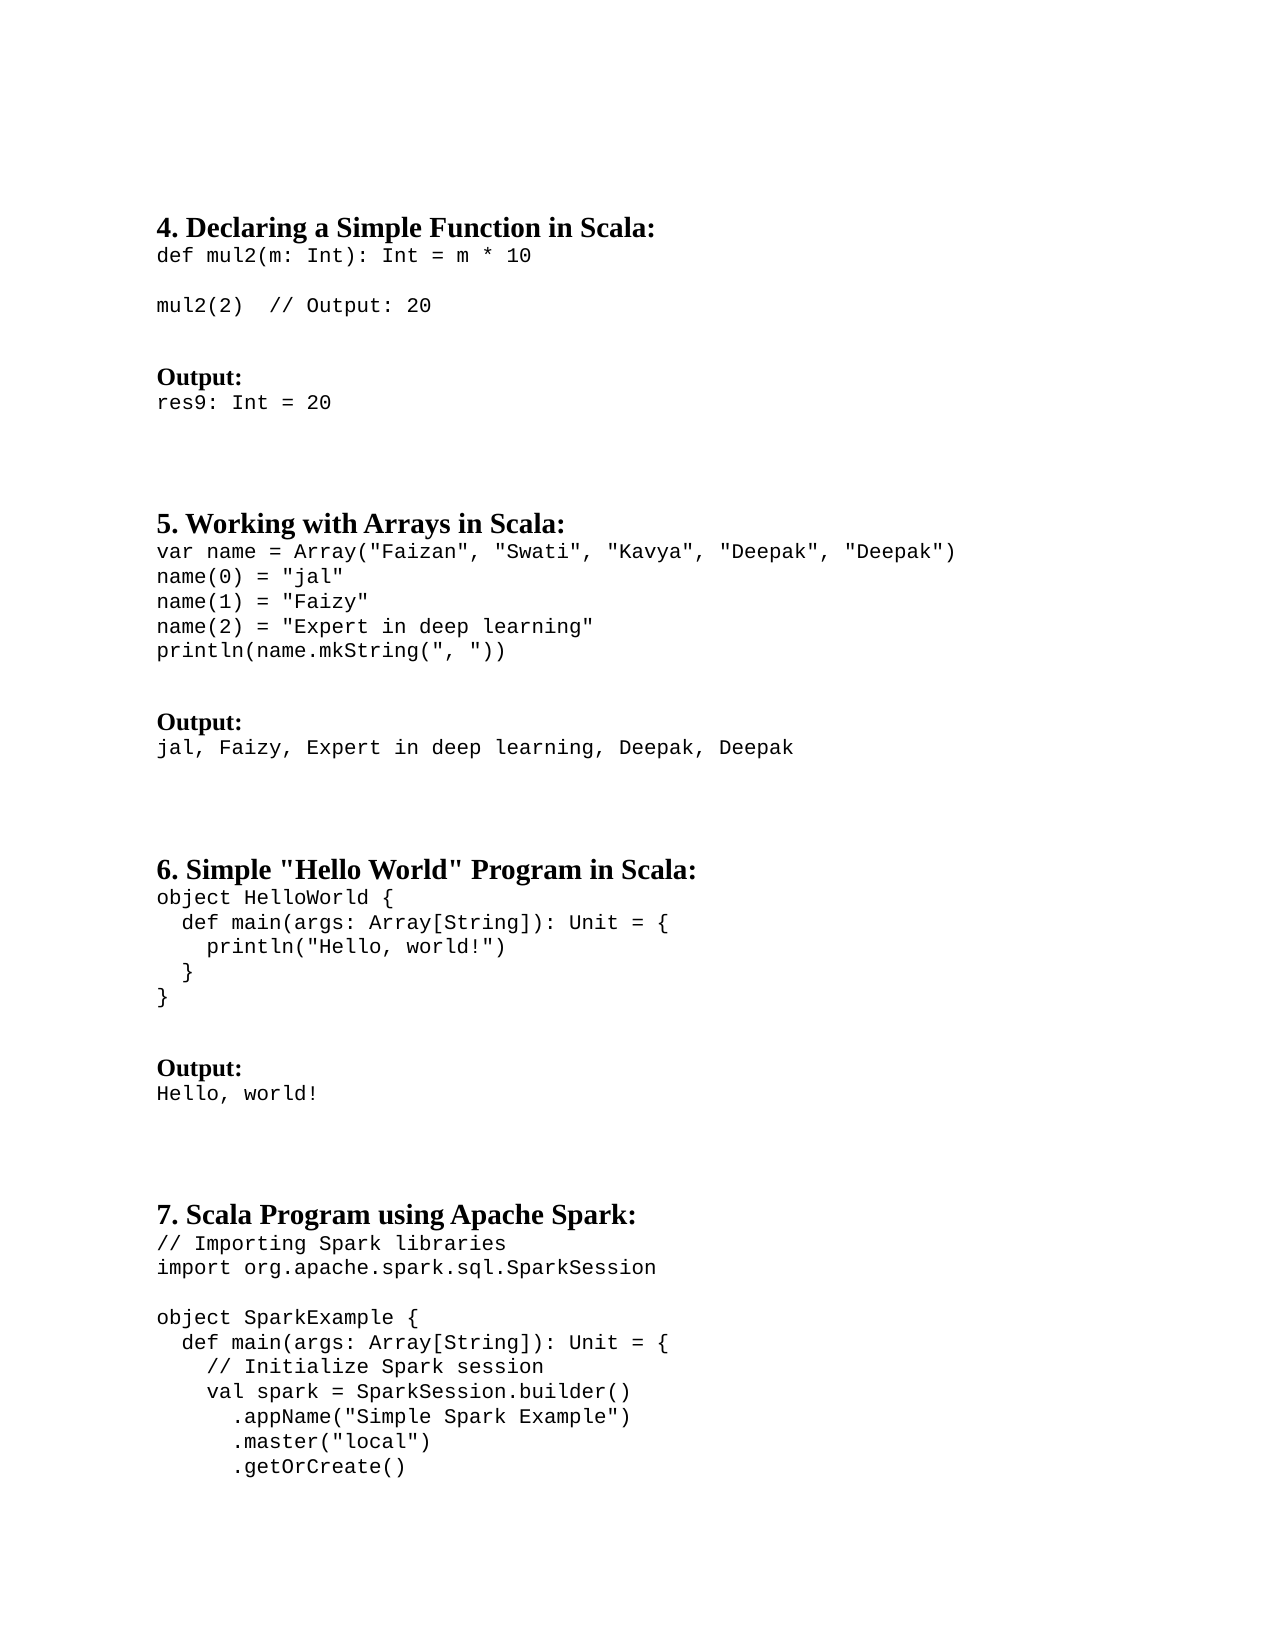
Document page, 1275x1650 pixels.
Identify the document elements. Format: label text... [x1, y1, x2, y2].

text println(name.mkString(", ")) [156, 641, 1118, 664]
text // Initialize Spark session [156, 1357, 1118, 1380]
subtitle 4. Declaring a Simple Function in Scala: [156, 210, 1118, 244]
subtitle 5. Working with Arrays in Scala: [156, 506, 1118, 540]
text def main(args: Array[String]): Unit = { [156, 1332, 1118, 1355]
subtitle Output: [156, 362, 1118, 390]
text .getOrCreate() [156, 1456, 1118, 1479]
text name(1) = "Faizy" [156, 591, 1118, 614]
text name(2) = "Expert in deep learning" [156, 616, 1118, 639]
text res9: Int = 20 [156, 392, 1118, 415]
text name(0) = "jal" [156, 566, 1118, 590]
text Hello, world! [156, 1083, 1118, 1107]
text } [156, 961, 1118, 985]
text val spark = SparkSession.builder() [156, 1381, 1118, 1405]
text // Importing Spark libraries [156, 1233, 1118, 1256]
text jal, Faizy, Expert in deep learning, Deepak, Deepak [156, 737, 1118, 761]
text } [156, 986, 1118, 1010]
subtitle Output: [156, 707, 1118, 736]
subtitle 7. Scala Program using Apache Spark: [156, 1197, 1118, 1231]
text object SparkExample { [156, 1307, 1118, 1331]
text def main(args: Array[String]): Unit = { [156, 912, 1118, 935]
text import org.apache.spark.sql.SparkSession [156, 1257, 1118, 1281]
text var name = Array("Faizan", "Swati", "Kavya", "Deepak", "Deepak") [156, 541, 1118, 565]
text mul2(2) // Output: 20 [156, 295, 1118, 318]
subtitle Output: [156, 1053, 1118, 1082]
text def mul2(m: Int): Int = m * 10 [156, 245, 1118, 269]
subtitle 6. Simple "Hello World" Program in Scala: [156, 852, 1118, 885]
text object HelloWorld { [156, 887, 1118, 911]
text .appName("Simple Spark Example") [156, 1406, 1118, 1430]
text println("Hello, world!") [156, 937, 1118, 960]
text .master("local") [156, 1431, 1118, 1454]
